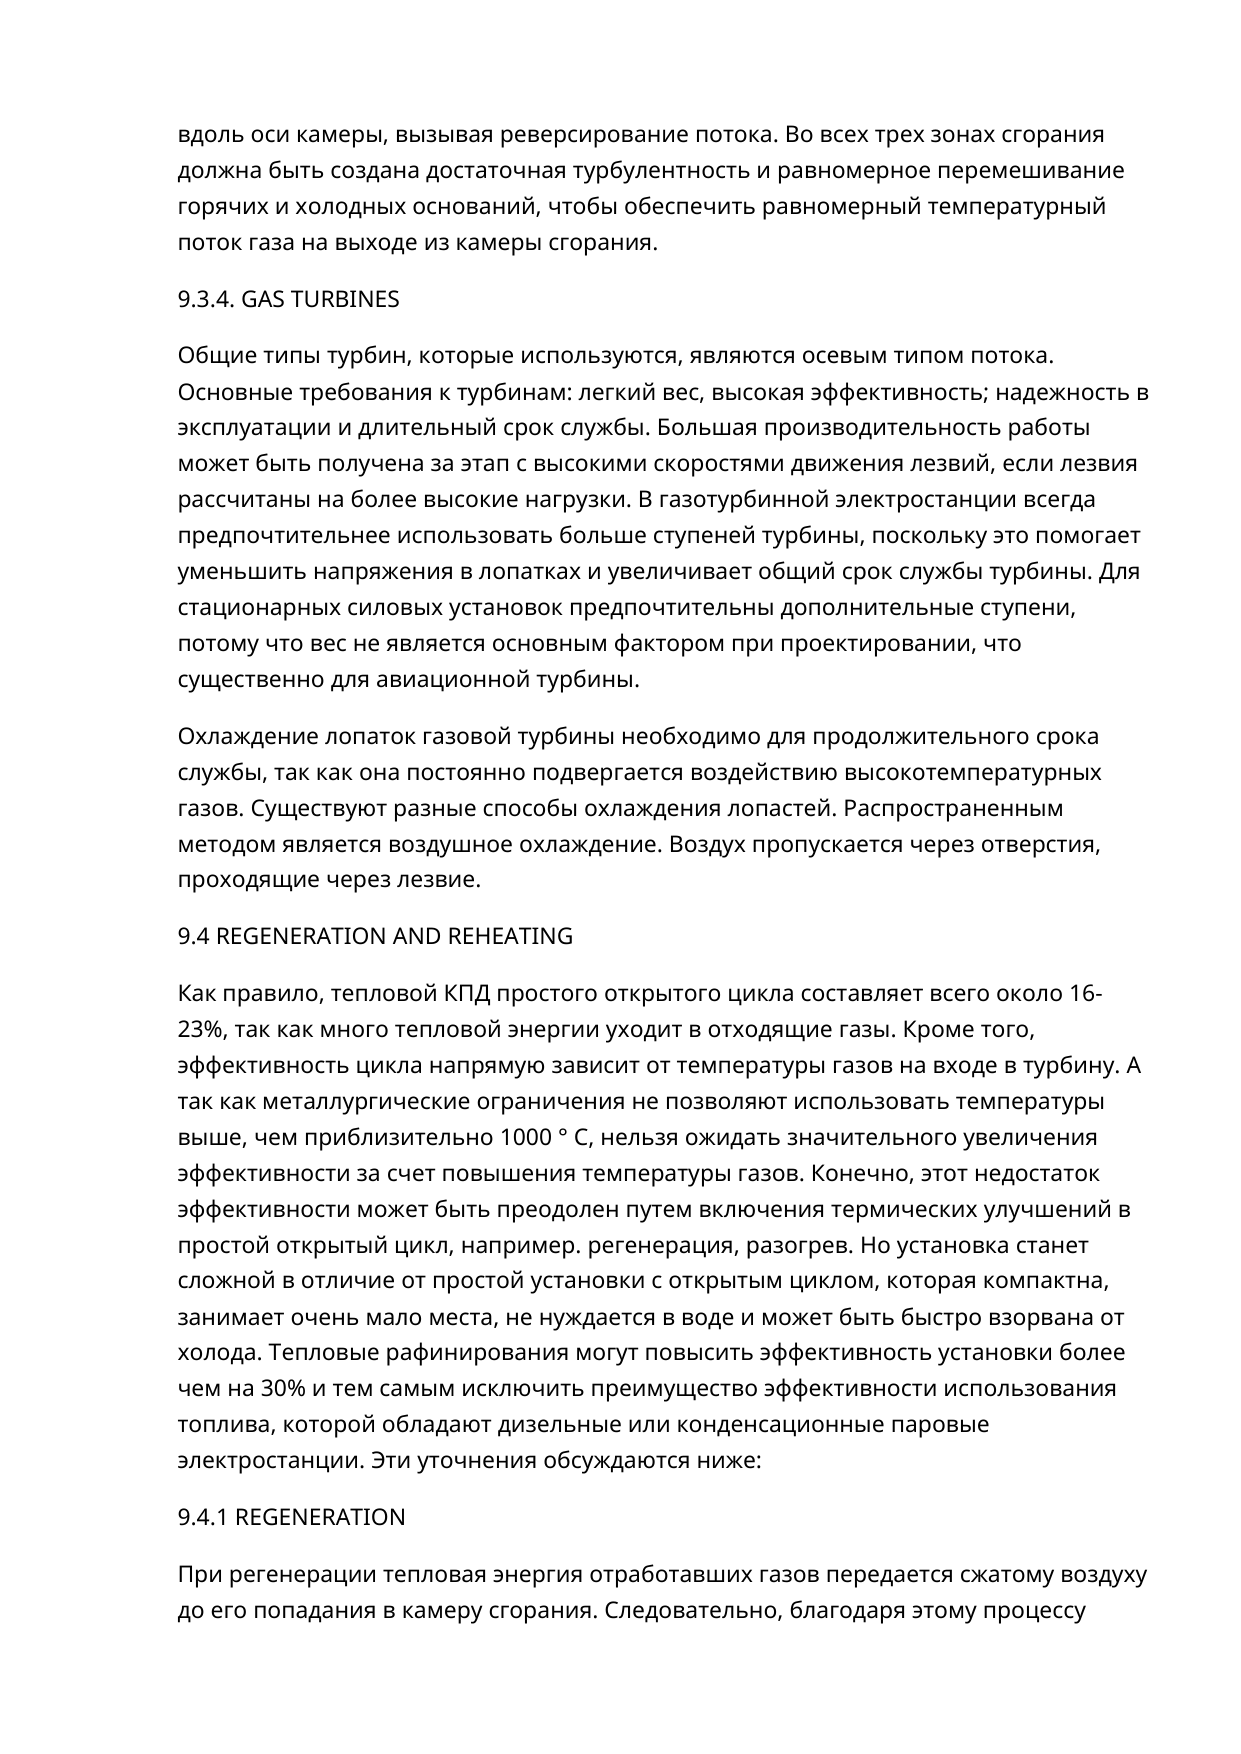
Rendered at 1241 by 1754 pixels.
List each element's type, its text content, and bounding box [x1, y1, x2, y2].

text Охлаждение лопаток газовой турбины необходимо для продолжительного срока службы, так как она постоянно подвергается воздействию высокотемпературных газов. Существуют разные способы охлаждения лопастей. Распространенным методом является воздушное охлаждение. Воздух пропускается через отверстия, проходящие через лезвие. [177, 720, 1152, 895]
text 9.4.1 REGENERATION [177, 1501, 1152, 1532]
text Как правило, тепловой КПД простого открытого цикла составляет всего около 16-23%, так как много тепловой энергии уходит в отходящие газы. Кроме того, эффективность цикла напрямую зависит от температуры газов на входе в турбину. А так как металлургические ограничения не позволяют использовать температуры выше, чем приблизительно 1000 ° С, нельзя ожидать значительного увеличения эффективности за счет повышения температуры газов. Конечно, этот недостаток эффективности может быть преодолен путем включения термических улучшений в простой открытый цикл, например. регенерация, разогрев. Но установка станет сложной в отличие от простой установки с открытым циклом, которая компактна, занимает очень мало места, не нуждается в воде и может быть быстро взорвана от холода. Тепловые рафинирования могут повысить эффективность установки более чем на 30% и тем самым исключить преимущество эффективности использования топлива, которой обладают дизельные или конденсационные паровые электростанции. Эти уточнения обсуждаются ниже: [177, 977, 1152, 1475]
text 9.3.4. GAS TURBINES [177, 283, 1152, 314]
text 9.4 REGENERATION AND REHEATING [177, 920, 1152, 951]
text Общие типы турбин, которые используются, являются осевым типом потока. Основные требования к турбинам: легкий вес, высокая эффективность; надежность в эксплуатации и длительный срок службы. Большая производительность работы может быть получена за этап с высокими скоростями движения лезвий, если лезвия рассчитаны на более высокие нагрузки. В газотурбинной электростанции всегда предпочтительнее использовать больше ступеней турбины, поскольку это помогает уменьшить напряжения в лопатках и увеличивает общий срок службы турбины. Для стационарных силовых установок предпочтительны дополнительные ступени, потому что вес не является основным фактором при проектировании, что существенно для авиационной турбины. [177, 339, 1152, 694]
text вдоль оси камеры, вызывая реверсирование потока. Во всех трех зонах сгорания должна быть создана достаточная турбулентность и равномерное перемешивание горячих и холодных оснований, чтобы обеспечить равномерный температурный поток газа на выходе из камеры сгорания. [177, 118, 1152, 257]
text При регенерации тепловая энергия отработавших газов передается сжатому воздуху до его попадания в камеру сгорания. Следовательно, благодаря этому процессу [177, 1558, 1152, 1625]
